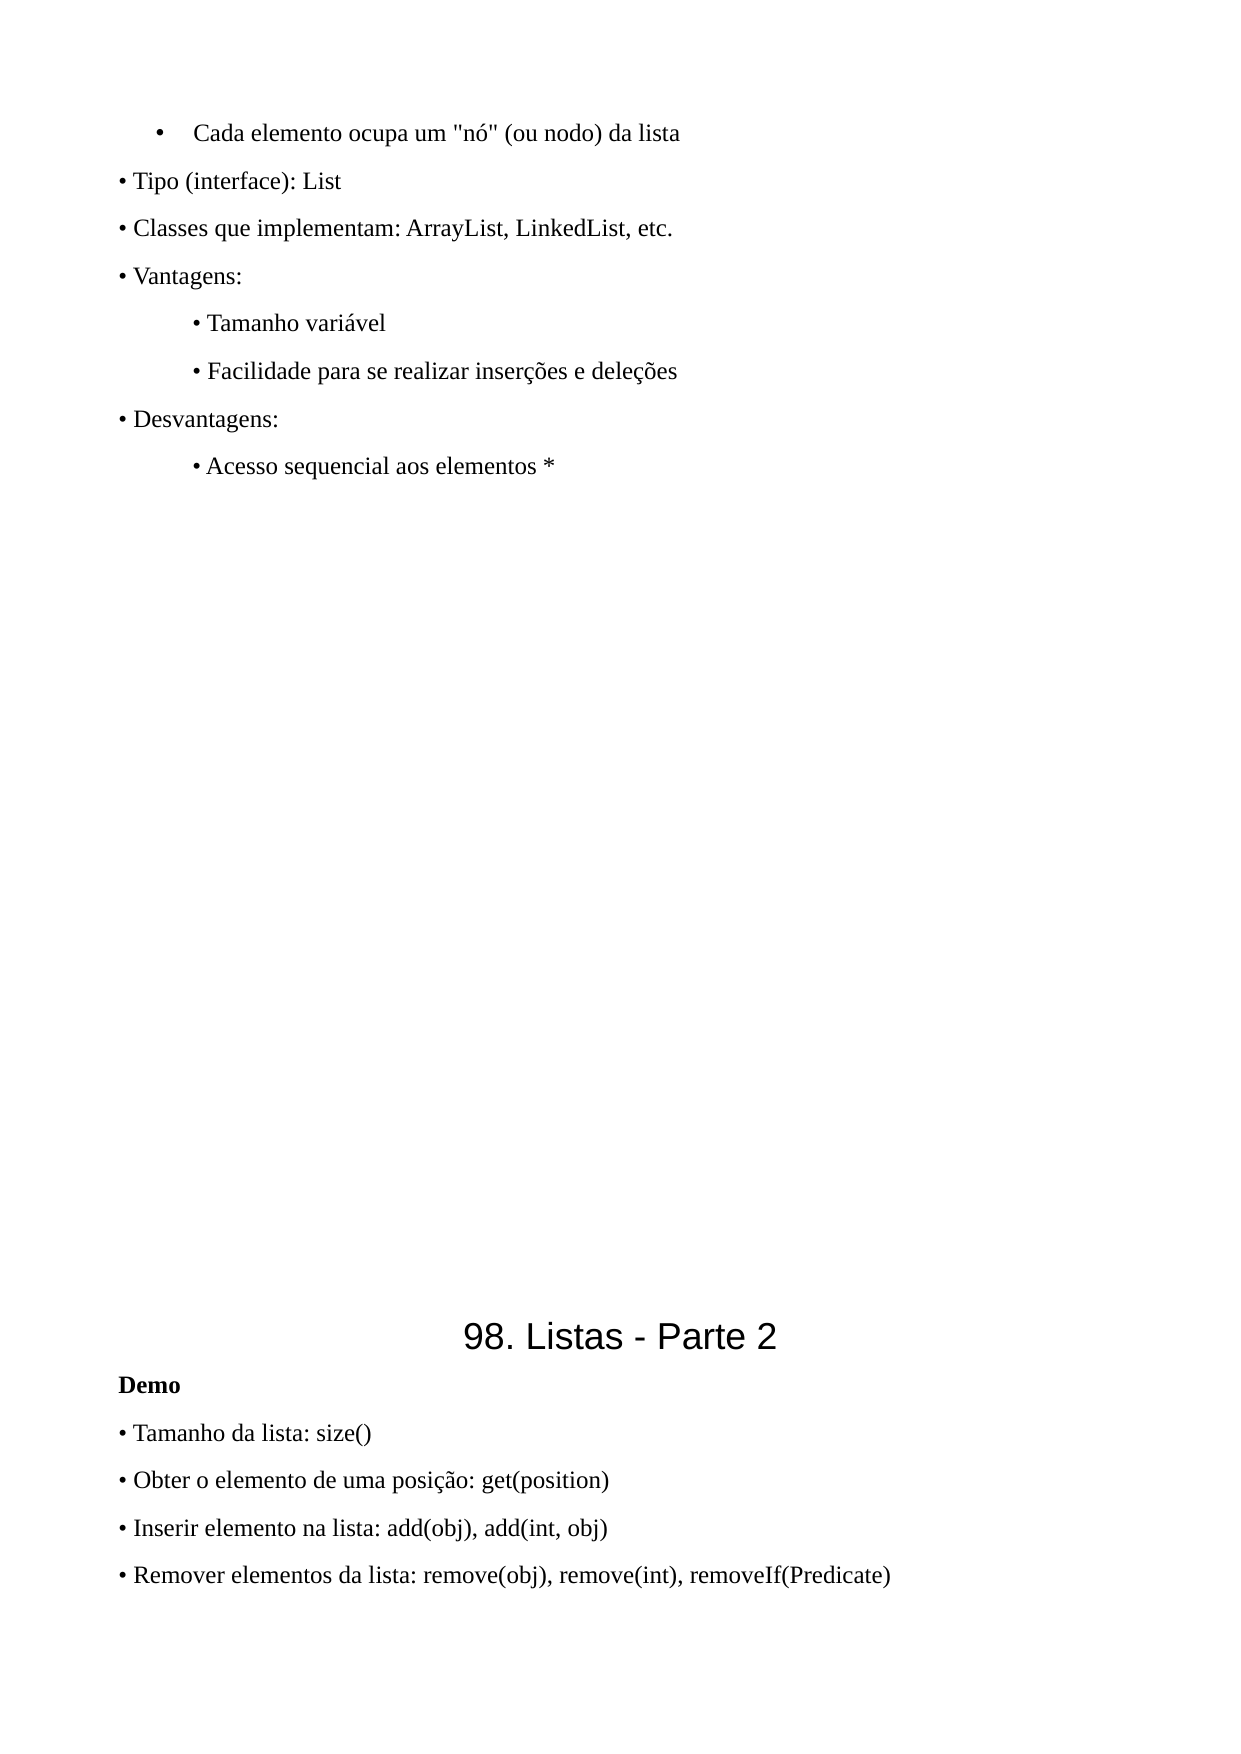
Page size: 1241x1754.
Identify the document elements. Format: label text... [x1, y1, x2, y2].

text • Tipo (interface): List [118, 166, 1122, 194]
text • Remover elementos da lista: remove(obj), remove(int), removeIf(Predicate) [118, 1561, 1122, 1589]
text • Facilidade para se realizar inserções e deleções [118, 356, 1122, 385]
text • Obter o elemento de uma posição: get(position) [118, 1465, 1122, 1494]
text Demo [118, 1370, 1122, 1399]
subtitle 98. Listas - Parte 2 [118, 1314, 1122, 1358]
text • Acesso sequencial aos elementos * [118, 451, 1122, 480]
text • Desvantagens: [118, 404, 1122, 432]
text • Vantagens: [118, 261, 1122, 290]
text • Tamanho variável [118, 308, 1122, 337]
text • Inserir elemento na lista: add(obj), add(int, obj) [118, 1513, 1122, 1542]
text • Classes que implementam: ArrayList, LinkedList, etc. [118, 213, 1122, 242]
list Cada elemento ocupa um "nó" (ou nodo) da lista [156, 118, 1122, 147]
text • Tamanho da lista: size() [118, 1418, 1122, 1446]
